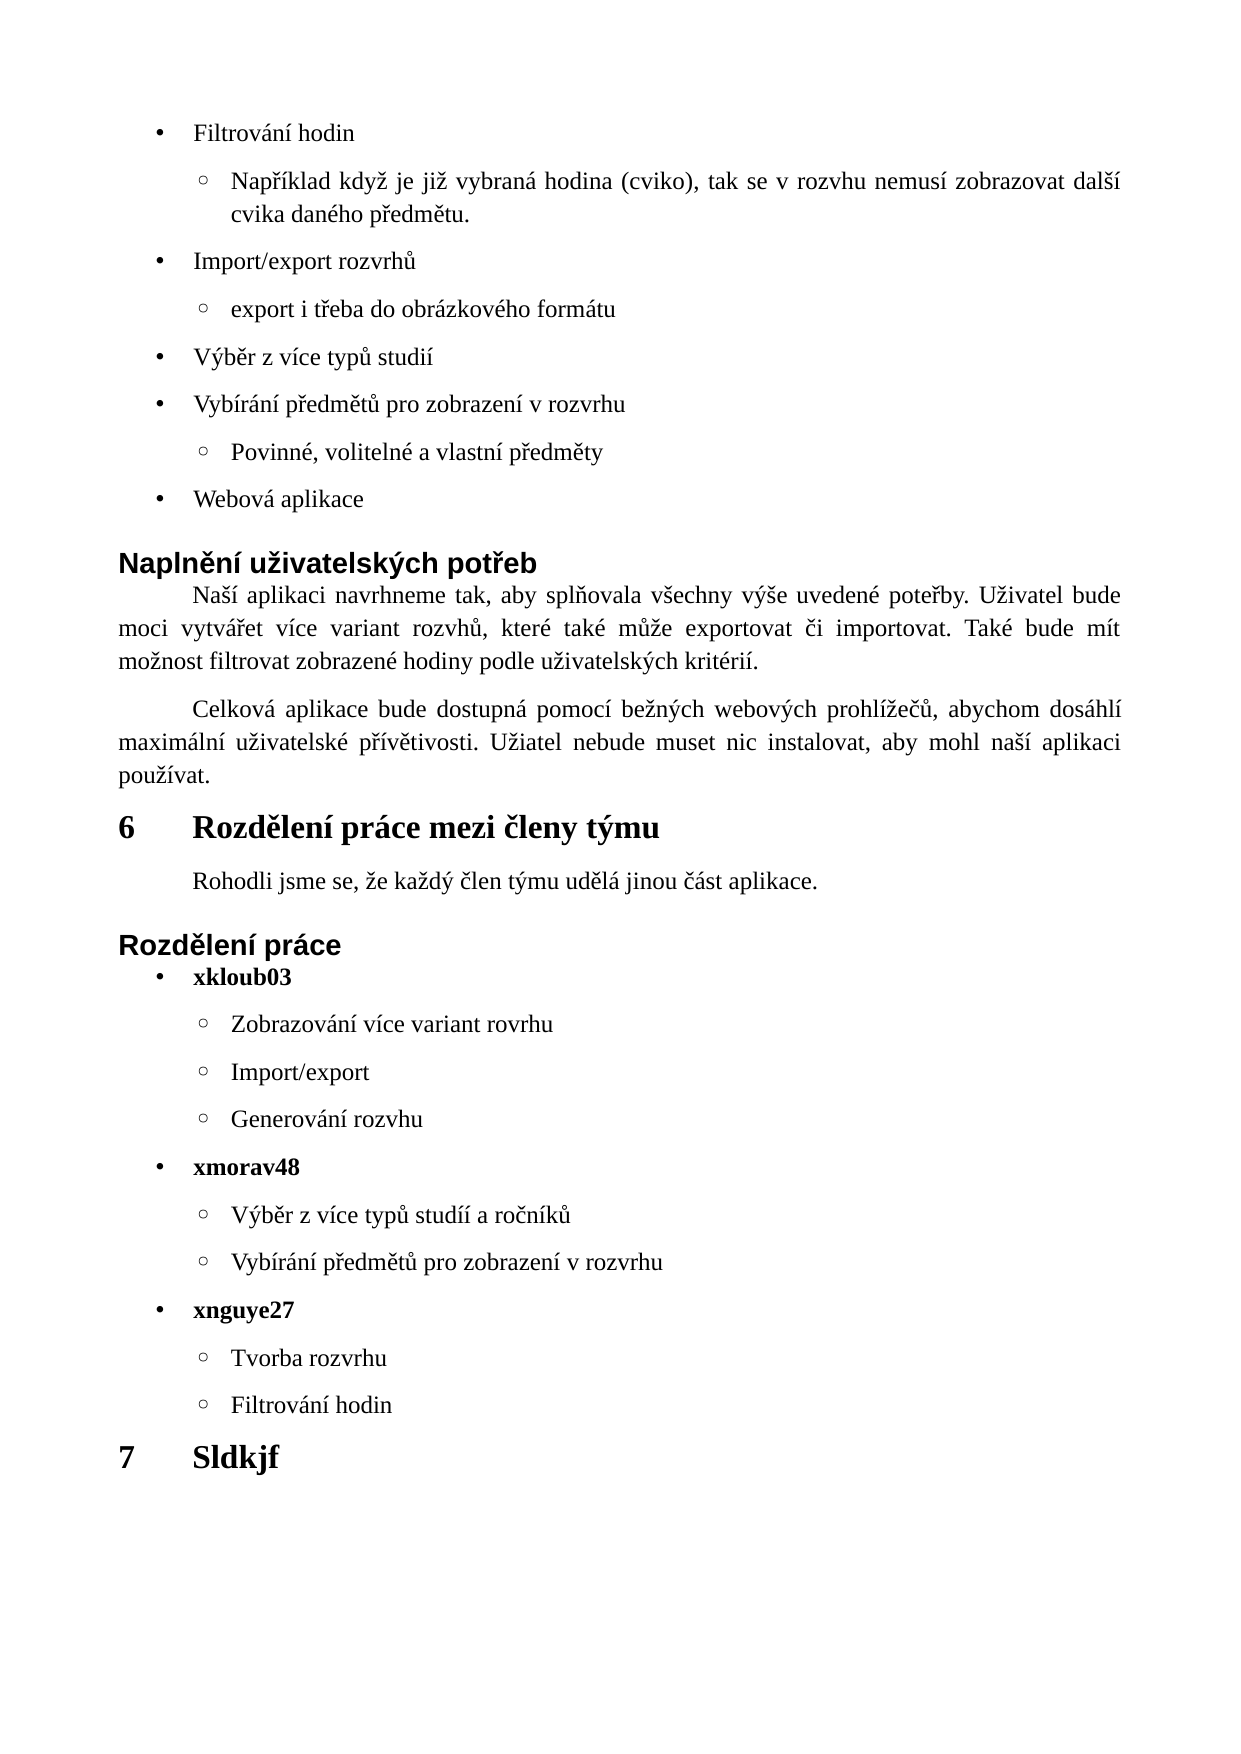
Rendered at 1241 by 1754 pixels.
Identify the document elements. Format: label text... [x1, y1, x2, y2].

text Naší aplikaci navrhneme tak, aby splňovala všechny výše uvedené poteřby. Uživatel bude moci vytvářet více variant rozvhů, které také může exportovat či importovat. Také bude mít možnost filtrovat zobrazené hodiny podle uživatelských kritérií. [118, 580, 1122, 675]
list xnguye27 [156, 1295, 1122, 1324]
list Import/export rozvrhů [156, 246, 1122, 275]
subtitle Rozdělení práce mezi členy týmu [118, 807, 1122, 846]
list Generování rozvhu [193, 1104, 1122, 1133]
list Webová aplikace [156, 484, 1122, 513]
list Vybírání předmětů pro zobrazení v rozvrhu [193, 1247, 1122, 1276]
list xkloub03 [156, 962, 1122, 991]
list Povinné, volitelné a vlastní předměty [193, 437, 1122, 466]
list Tvorba rozvrhu [193, 1343, 1122, 1371]
list Import/export [193, 1057, 1122, 1086]
list Výběr z více typů studií [156, 342, 1122, 370]
list export i třeba do obrázkového formátu [193, 294, 1122, 323]
list Filtrování hodin [193, 1390, 1122, 1419]
list Zobrazování více variant rovrhu [193, 1009, 1122, 1038]
text Rozdělení práce [118, 928, 1122, 962]
list Výběr z více typů studíí a ročníků [193, 1200, 1122, 1228]
text Rohodli jsme se, že každý člen týmu udělá jinou část aplikace. [118, 866, 1122, 895]
text Celková aplikace bude dostupná pomocí bežných webových prohlížečů, abychom dosáhlí maximální uživatelské přívětivosti. Užiatel nebude muset nic instalovat, aby mohl naší aplikaci používat. [118, 694, 1122, 788]
list Například když je již vybraná hodina (cviko), tak se v rozvhu nemusí zobrazovat další cvika daného předmětu. [193, 166, 1122, 227]
subtitle Sldkjf [118, 1438, 1122, 1476]
list Vybírání předmětů pro zobrazení v rozvrhu [156, 389, 1122, 418]
list xmorav48 [156, 1152, 1122, 1181]
list Filtrování hodin [156, 118, 1122, 147]
text Naplnění uživatelských potřeb [118, 547, 1122, 580]
